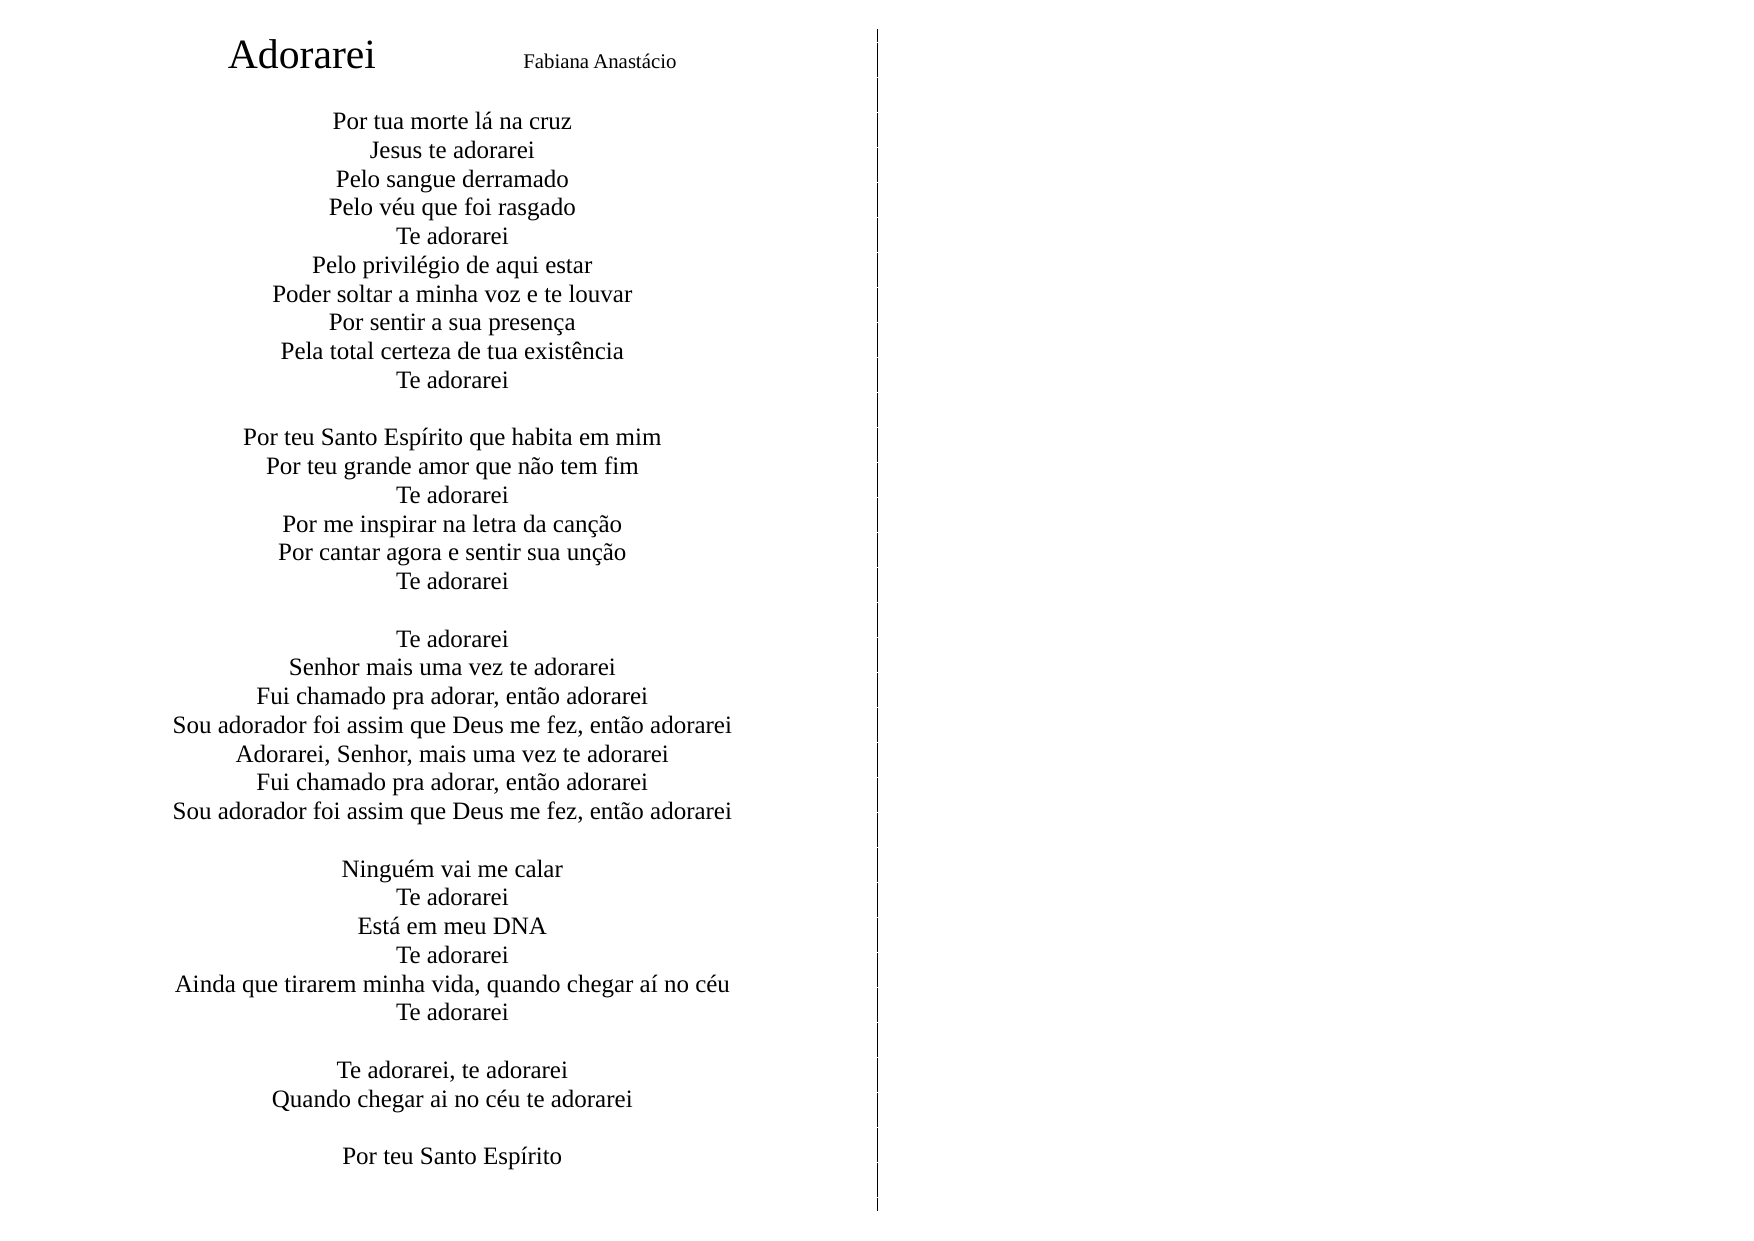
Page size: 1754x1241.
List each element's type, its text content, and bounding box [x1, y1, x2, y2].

text Te adorarei [29, 365, 875, 394]
text Pelo privilégio de aqui estar [29, 250, 875, 279]
text Pelo véu que foi rasgado [29, 192, 875, 221]
text Te adorarei [29, 221, 875, 250]
text Te adorarei [29, 480, 875, 509]
text Pelo sangue derramado [29, 164, 875, 192]
text Te adorarei [29, 997, 875, 1026]
text Sou adorador foi assim que Deus me fez, então adorarei [29, 796, 875, 825]
text Por teu grande amor que não tem fim [29, 451, 875, 480]
text Te adorarei [29, 624, 875, 652]
text Quando chegar ai no céu te adorarei [29, 1084, 875, 1112]
text Por tua morte lá na cruz [29, 106, 875, 135]
text Por teu Santo Espírito que habita em mim [29, 422, 875, 451]
text Te adorarei [29, 882, 875, 911]
text Fui chamado pra adorar, então adorarei [29, 767, 875, 796]
text Te adorarei, te adorarei [29, 1055, 875, 1084]
text Por teu Santo Espírito [29, 1141, 875, 1170]
text Te adorarei [29, 566, 875, 595]
text Adorarei, Senhor, mais uma vez te adorarei [29, 739, 875, 767]
text Por cantar agora e sentir sua unção [29, 537, 875, 566]
text Ninguém vai me calar [29, 854, 875, 882]
text Senhor mais uma vez te adorarei [29, 652, 875, 681]
text Por me inspirar na letra da canção [29, 509, 875, 537]
text Jesus te adorarei [29, 135, 875, 164]
text Por sentir a sua presença [29, 307, 875, 336]
text Ainda que tirarem minha vida, quando chegar aí no céu [29, 969, 875, 997]
text Fui chamado pra adorar, então adorarei [29, 681, 875, 710]
text Pela total certeza de tua existência [29, 336, 875, 365]
text Adorarei Fabiana Anastácio [29, 29, 875, 77]
text Te adorarei [29, 940, 875, 969]
text Poder soltar a minha voz e te louvar [29, 279, 875, 307]
text Está em meu DNA [29, 911, 875, 940]
text Sou adorador foi assim que Deus me fez, então adorarei [29, 710, 875, 739]
